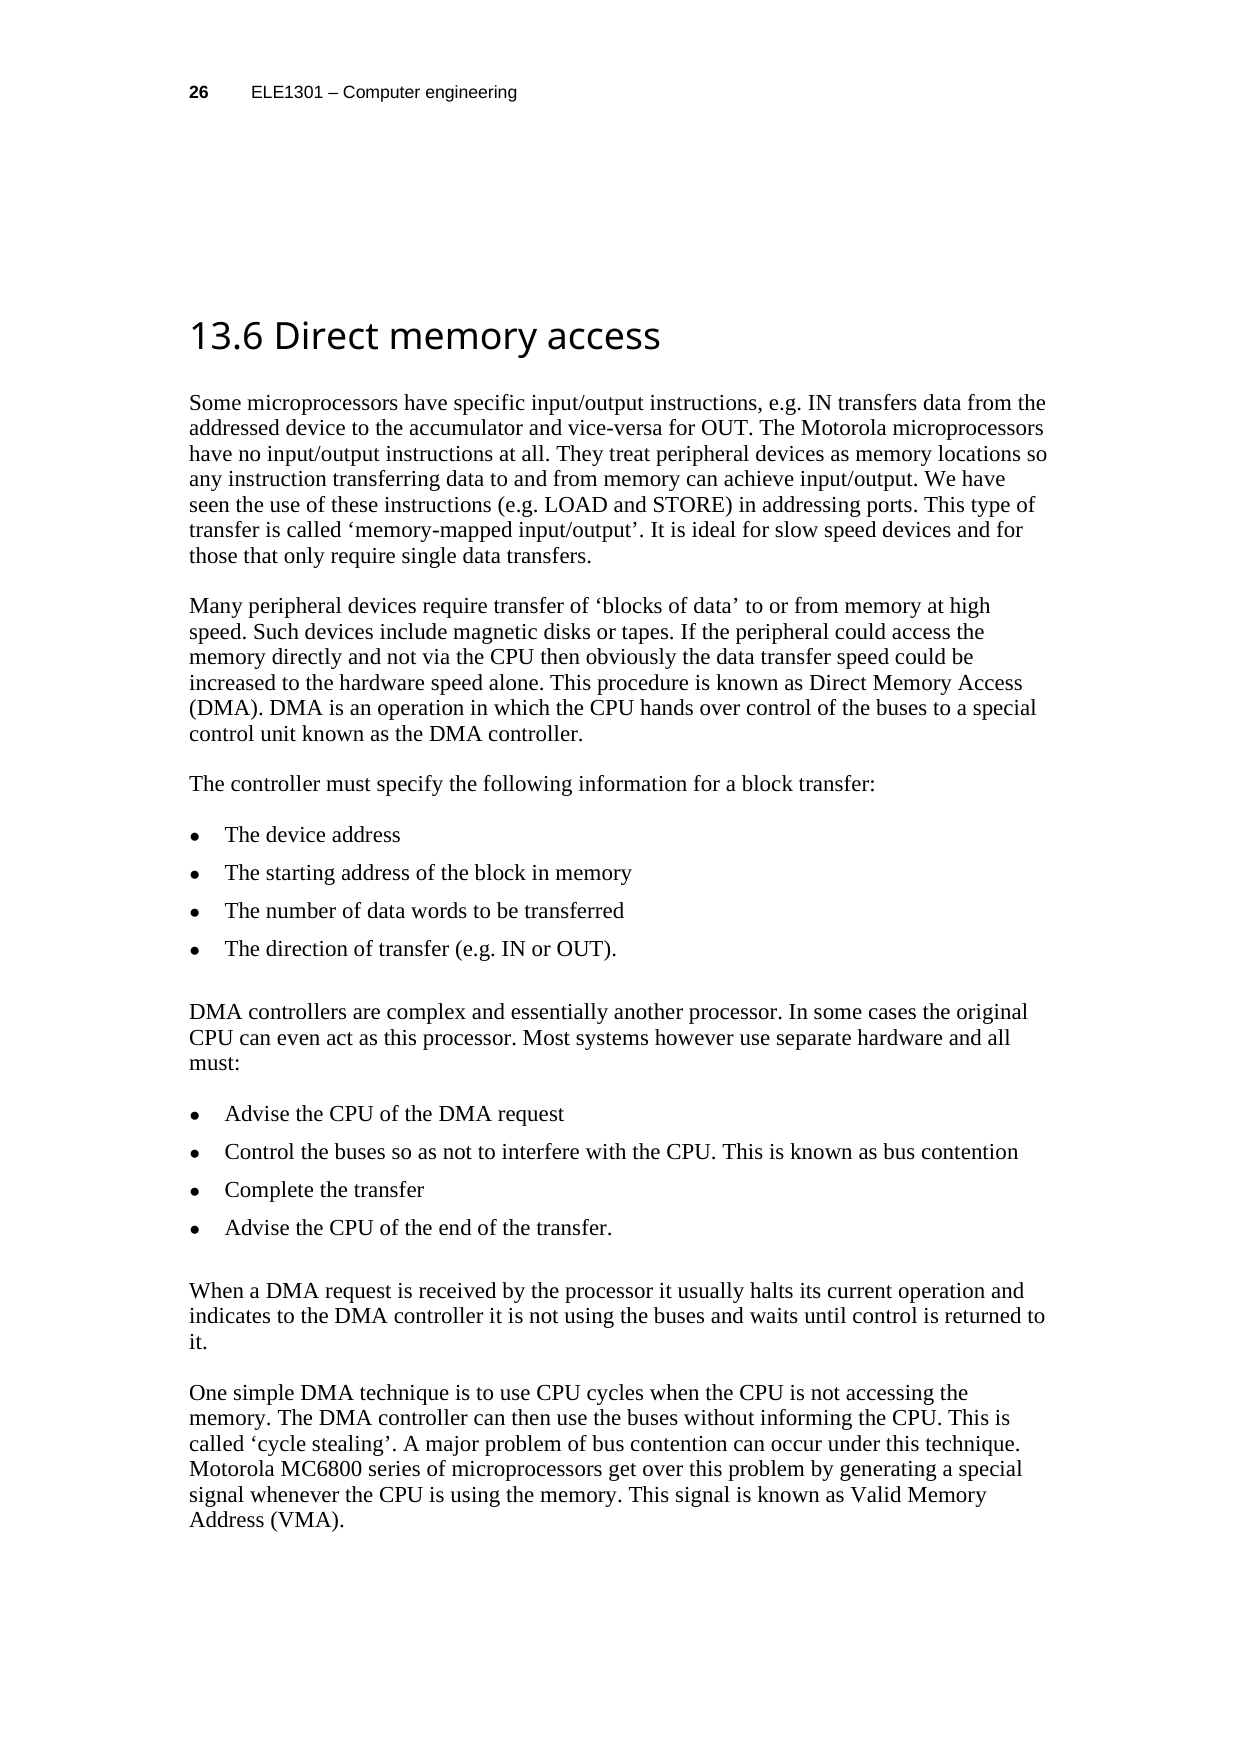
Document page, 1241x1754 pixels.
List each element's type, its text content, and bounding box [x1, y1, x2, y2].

text One simple DMA technique is to use CPU cycles when the CPU is not accessing the memory. The DMA controller can then use the buses without informing the CPU. This is called ‘cycle stealing’. A major problem of bus contention can occur under this technique. Motorola MC6800 series of microprocessors get over this problem by generating a special signal whenever the CPU is using the memory. This signal is known as Valid Memory Address (VMA). [189, 1379, 1051, 1532]
text Some microprocessors have specific input/output instructions, e.g. IN transfers data from the addressed device to the accumulator and vice-versa for OUT. The Motorola microprocessors have no input/output instructions at all. They treat peripheral devices as memory locations so any instruction transferring data to and from memory can achieve input/output. We have seen the use of these instructions (e.g. LOAD and STORE) in addressing ports. This type of transfer is called ‘memory-mapped input/output’. It is ideal for slow speed devices and for those that only require single data transfers. [189, 389, 1051, 568]
text The controller must specify the following information for a block transfer: [189, 771, 1051, 797]
list Advise the CPU of the DMA request [189, 1101, 1051, 1126]
list Complete the transfer [189, 1176, 1051, 1202]
list The direction of transfer (e.g. IN or OUT). [189, 936, 1051, 987]
subtitle Direct memory access [189, 309, 1051, 360]
text When a DMA request is received by the processor it usually halts its current operation and indicates to the DMA controller it is not using the buses and waits until control is returned to it. [189, 1278, 1051, 1354]
text Many peripheral devices require transfer of ‘blocks of data’ to or from memory at high speed. Such devices include magnetic disks or tapes. If the peripheral could access the memory directly and not via the CPU then obviously the data transfer speed could be increased to the hardware speed alone. This procedure is known as Direct Memory Access (DMA). DMA is an operation in which the CPU hands over control of the buses to a special control unit known as the DMA controller. [189, 593, 1051, 746]
text DMA controllers are complex and essentially another processor. In some cases the original CPU can even act as this processor. Most systems however use separate hardware and all must: [189, 999, 1051, 1076]
list Control the buses so as not to interfere with the CPU. This is known as bus contention [189, 1138, 1051, 1164]
list The starting address of the block in memory [189, 860, 1051, 885]
list The device address [189, 822, 1051, 847]
list Advise the CPU of the end of the transfer. [189, 1214, 1051, 1265]
list The number of data words to be transferred [189, 898, 1051, 923]
